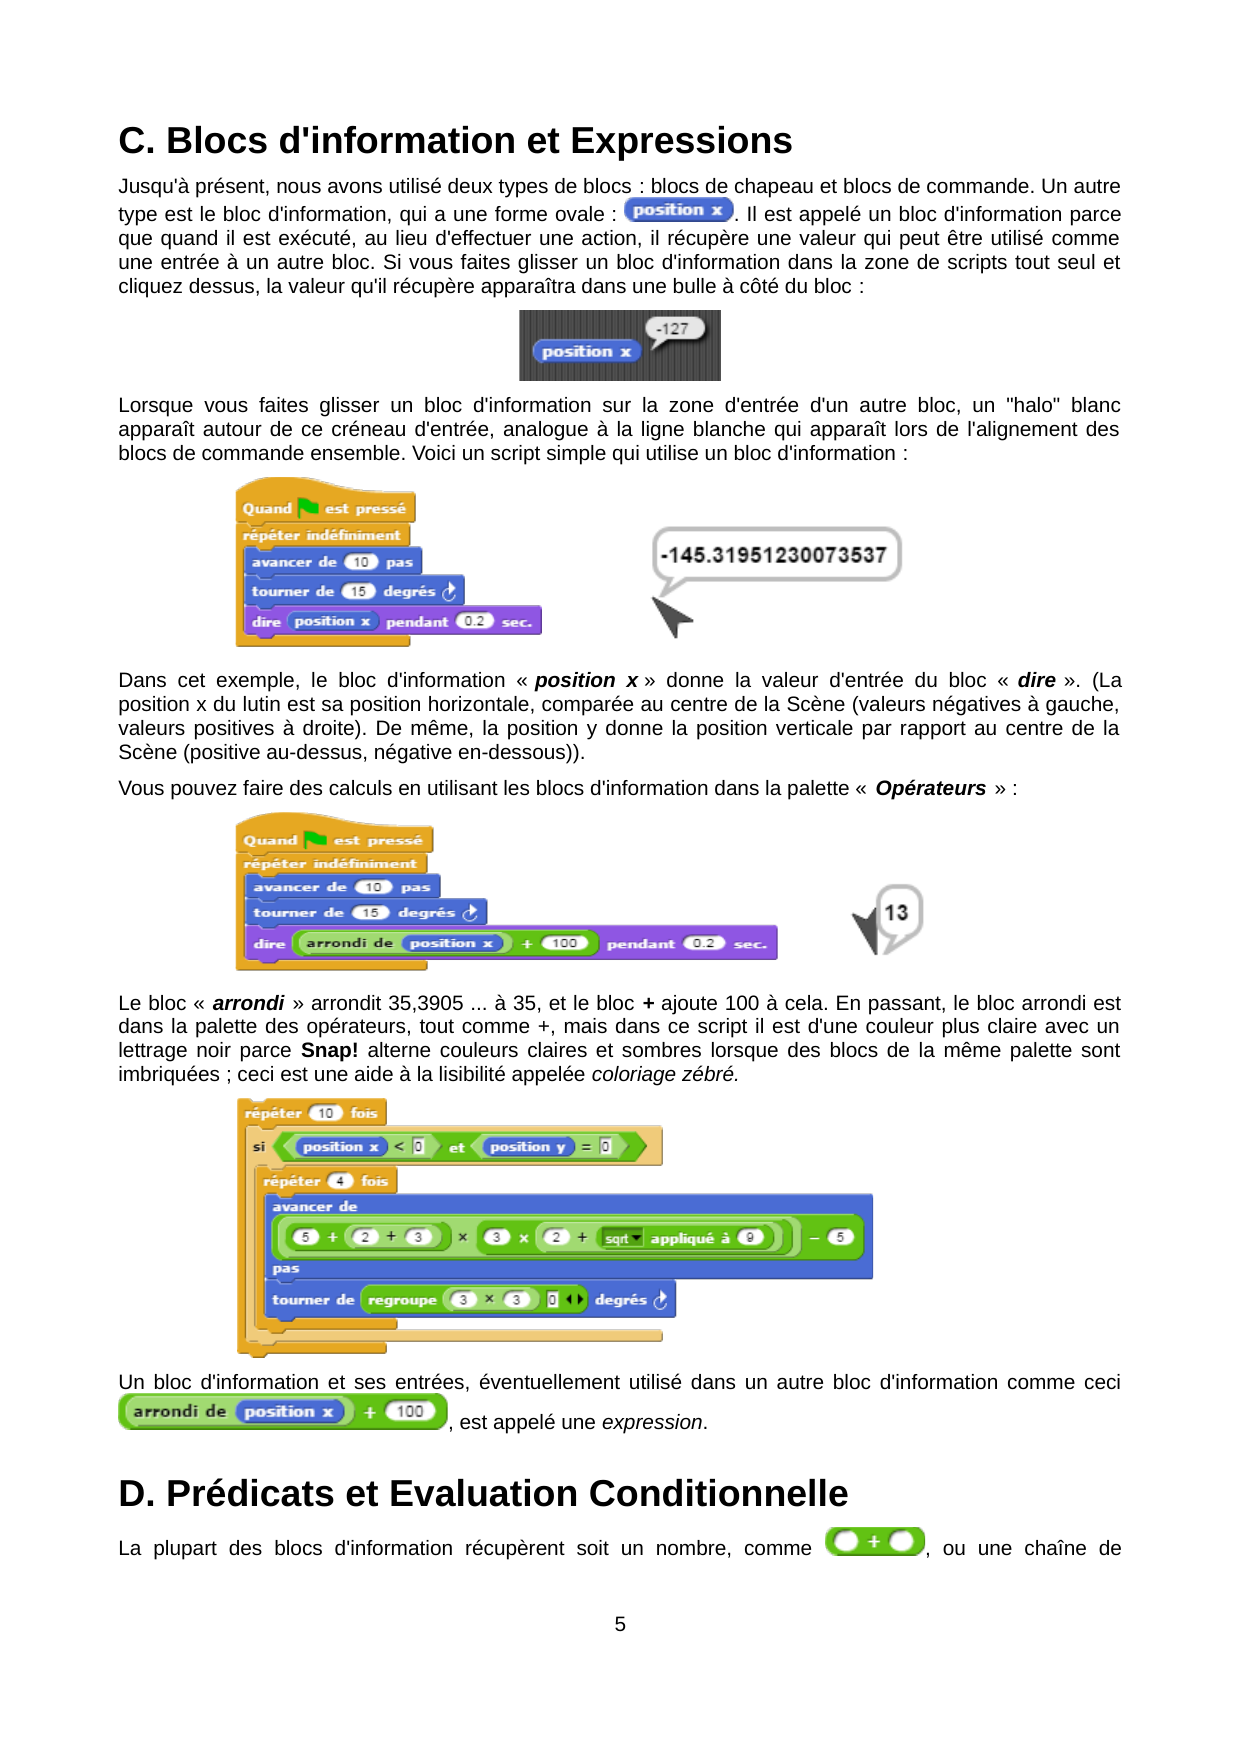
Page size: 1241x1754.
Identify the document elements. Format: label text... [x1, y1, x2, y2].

picture [118, 1393, 448, 1430]
text Jusqu'à présent, nous avons utilisé deux types de blocs : blocs de chapeau et blocs de commande. Un autre type est le bloc d'information, qui a une forme ovale : . Il est appelé un bloc d'information parce que quand il est exécuté, au lieu d'effectuer une action, il récupère une valeur qui peut être utilisé comme une entrée à un autre bloc. Si vous faites glisser un bloc d'information dans la zone de scripts tout seul et cliquez dessus, la valeur qu'il récupère apparaîtra dans une bulle à côté du bloc : [118, 174, 1122, 297]
text Vous pouvez faire des calculs en utilisant les blocs d'information dans la palette « Opérateurs » : [118, 776, 1122, 800]
picture [519, 310, 721, 381]
picture [235, 812, 778, 974]
subtitle C. Blocs d'information et Expressions [118, 118, 1122, 161]
picture [825, 1527, 926, 1556]
picture [604, 486, 929, 651]
picture [235, 477, 542, 651]
subtitle D. Prédicats et Evaluation Conditionnelle [118, 1471, 1122, 1514]
picture [237, 1098, 874, 1358]
text Le bloc « arrondi » arrondit 35,3905 ... à 35, et le bloc + ajoute 100 à cela. En passant, le bloc arrondi est dans la palette des opérateurs, tout comme +, mais dans ce script il est d'une couleur plus claire avec un lettrage noir parce Snap! alterne couleurs claires et sombres lorsque des blocs de la même palette sont imbriquées ; ceci est une aide à la lisibilité appelée coloriage zébré. [118, 990, 1122, 1086]
text Dans cet exemple, le bloc d'information « position x » donne la valeur d'entrée du bloc « dire ». (La position x du lutin est sa position horizontale, comparée au centre de la Scène (valeurs négatives à gauche, valeurs positives à droite). De même, la position y donne la position verticale par rapport au centre de la Scène (positive au-dessus, négative en-dessous)). [118, 668, 1122, 763]
text La plupart des blocs d'information récupèrent soit un nombre, comme , ou une chaîne de [118, 1527, 1122, 1559]
text Lorsque vous faites glisser un bloc d'information sur la zone d'entrée d'un autre bloc, un "halo" blanc apparaît autour de ce créneau d'entrée, analogue à la ligne blanche qui apparaît lors de l'alignement des blocs de commande ensemble. Voici un script simple qui utilise un bloc d'information : [118, 393, 1122, 464]
picture [826, 864, 944, 974]
picture [624, 197, 734, 222]
text Un bloc d'information et ses entrées, éventuellement utilisé dans un autre bloc d'information comme ceci , est appelé une expression. [118, 1370, 1122, 1434]
